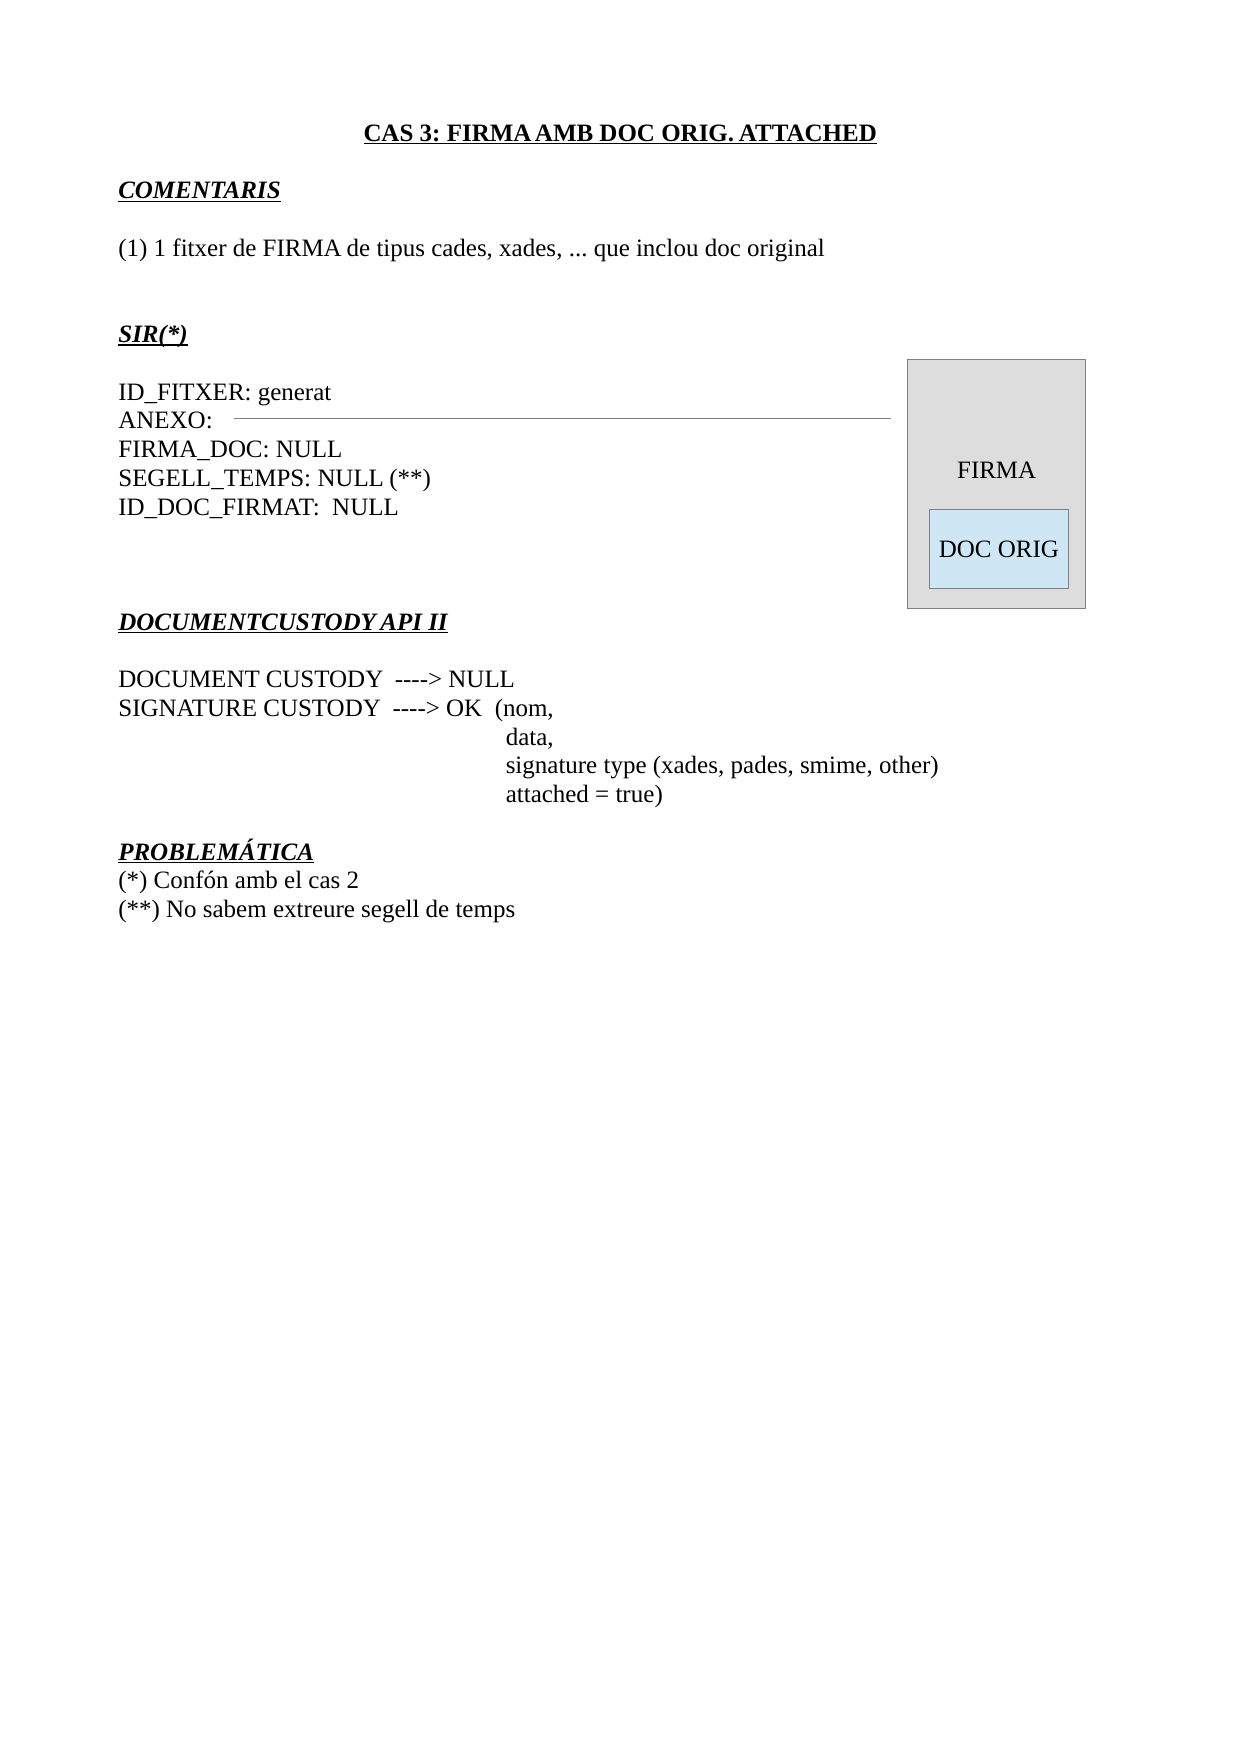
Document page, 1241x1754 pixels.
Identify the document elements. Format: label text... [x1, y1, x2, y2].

text [1086, 434, 1122, 463]
text [1086, 406, 1122, 434]
text DOCUMENTCUSTODY API II [118, 607, 1122, 636]
text (*) Confón amb el cas 2 [118, 866, 1122, 894]
text data, [118, 722, 1122, 751]
text DOCUMENT CUSTODY ----> NULL [118, 664, 1122, 693]
text PROBLEMÁTICA [118, 837, 1122, 866]
text SIGNATURE CUSTODY ----> OK (nom, [118, 693, 1122, 722]
text (1) 1 fitxer de FIRMA de tipus cades, xades, ... que inclou doc original [118, 233, 1122, 262]
text [1086, 492, 1122, 521]
text ID_FITXER: generat [118, 377, 907, 406]
text attached = true) [118, 779, 1122, 808]
text SEGELL_TEMPS: NULL (**) [118, 463, 907, 492]
text [1086, 463, 1122, 492]
text ID_DOC_FIRMAT: NULL [118, 492, 907, 521]
text COMENTARIS [118, 176, 1122, 204]
text signature type (xades, pades, smime, other) [118, 751, 1122, 779]
text FIRMA_DOC: NULL [118, 434, 907, 463]
text CAS 3: FIRMA AMB DOC ORIG. ATTACHED [118, 118, 1122, 147]
text SIR(*) [118, 319, 1122, 348]
text ANEXO: [118, 406, 907, 434]
text [1086, 377, 1122, 406]
text (**) No sabem extreure segell de temps [118, 894, 1122, 923]
